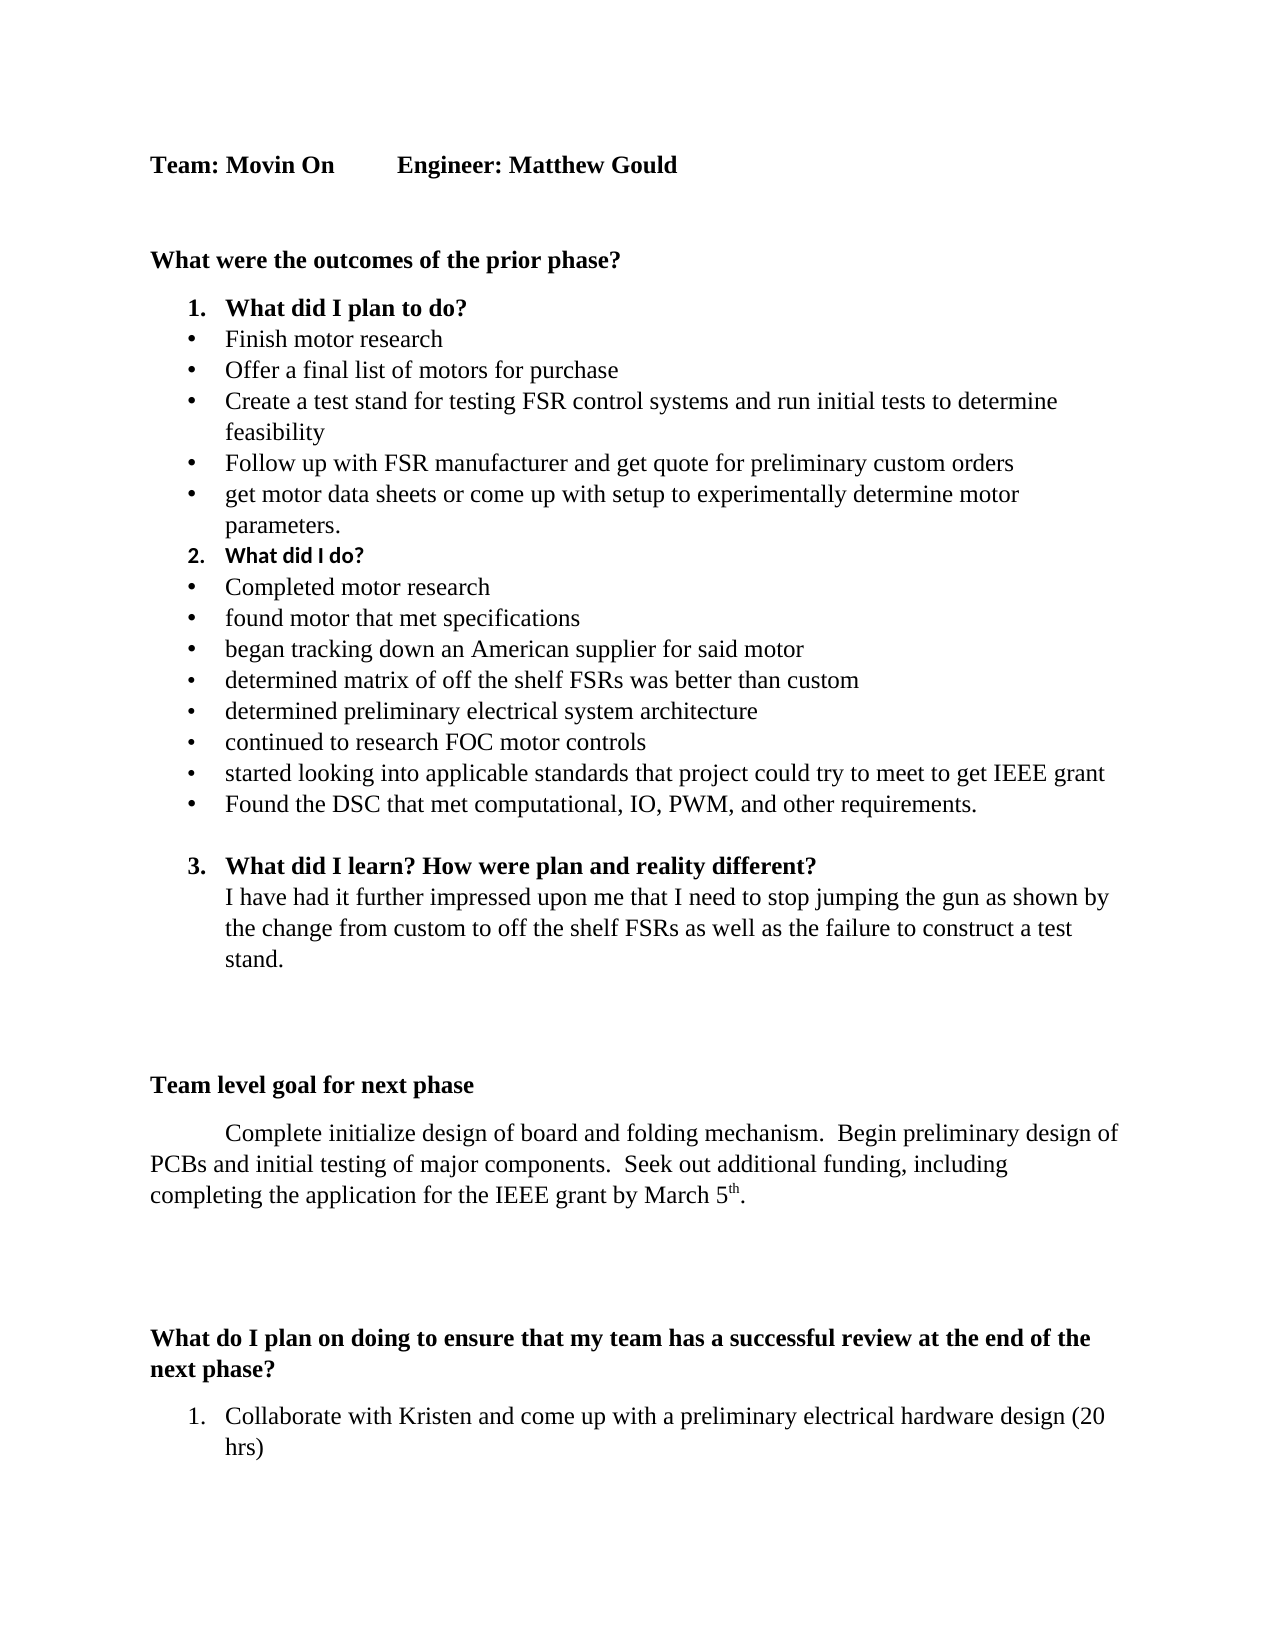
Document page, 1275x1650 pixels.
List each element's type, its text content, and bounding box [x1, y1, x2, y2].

text What were the outcomes of the prior phase? [150, 245, 1125, 274]
text Team: Movin On Engineer: Matthew Gould [150, 150, 1125, 179]
list I have had it further impressed upon me that I need to stop jumping the gun as shown by the change from custom to off the shelf FSRs as well as the failure to construct a test stand. [187, 882, 1125, 973]
list What did I learn? How were plan and reality different? [187, 851, 1125, 880]
text What do I plan on doing to ensure that my team has a successful review at the end of the next phase? [150, 1323, 1125, 1382]
list Offer a final list of motors for purchase [187, 355, 1125, 384]
list Create a test stand for testing FSR control systems and run initial tests to determine feasibility [187, 386, 1125, 446]
list Finish motor research [187, 324, 1125, 353]
list continued to research FOC motor controls [187, 727, 1125, 756]
list Follow up with FSR manufacturer and get quote for preliminary custom orders [187, 448, 1125, 477]
list get motor data sheets or come up with setup to experimentally determine motor parameters. [187, 479, 1125, 539]
text Team level goal for next phase [150, 1071, 1125, 1099]
list What did I plan to do? [187, 293, 1125, 322]
list found motor that met specifications [187, 603, 1125, 631]
list started looking into applicable standards that project could try to meet to get IEEE grant [187, 758, 1125, 787]
list began tracking down an American supplier for said motor [187, 634, 1125, 662]
list Found the DSC that met computational, IO, PWM, and other requirements. [187, 789, 1125, 818]
list determined matrix of off the shelf FSRs was better than custom [187, 665, 1125, 693]
list Collaborate with Kristen and come up with a preliminary electrical hardware design (20 hrs) [187, 1401, 1125, 1461]
list Completed motor research [187, 572, 1125, 600]
list What did I do? [187, 541, 1125, 569]
list determined preliminary electrical system architecture [187, 696, 1125, 724]
text Complete initialize design of board and folding mechanism. Begin preliminary design of PCBs and initial testing of major components. Seek out additional funding, including completing the application for the IEEE grant by March 5th. [150, 1118, 1125, 1209]
